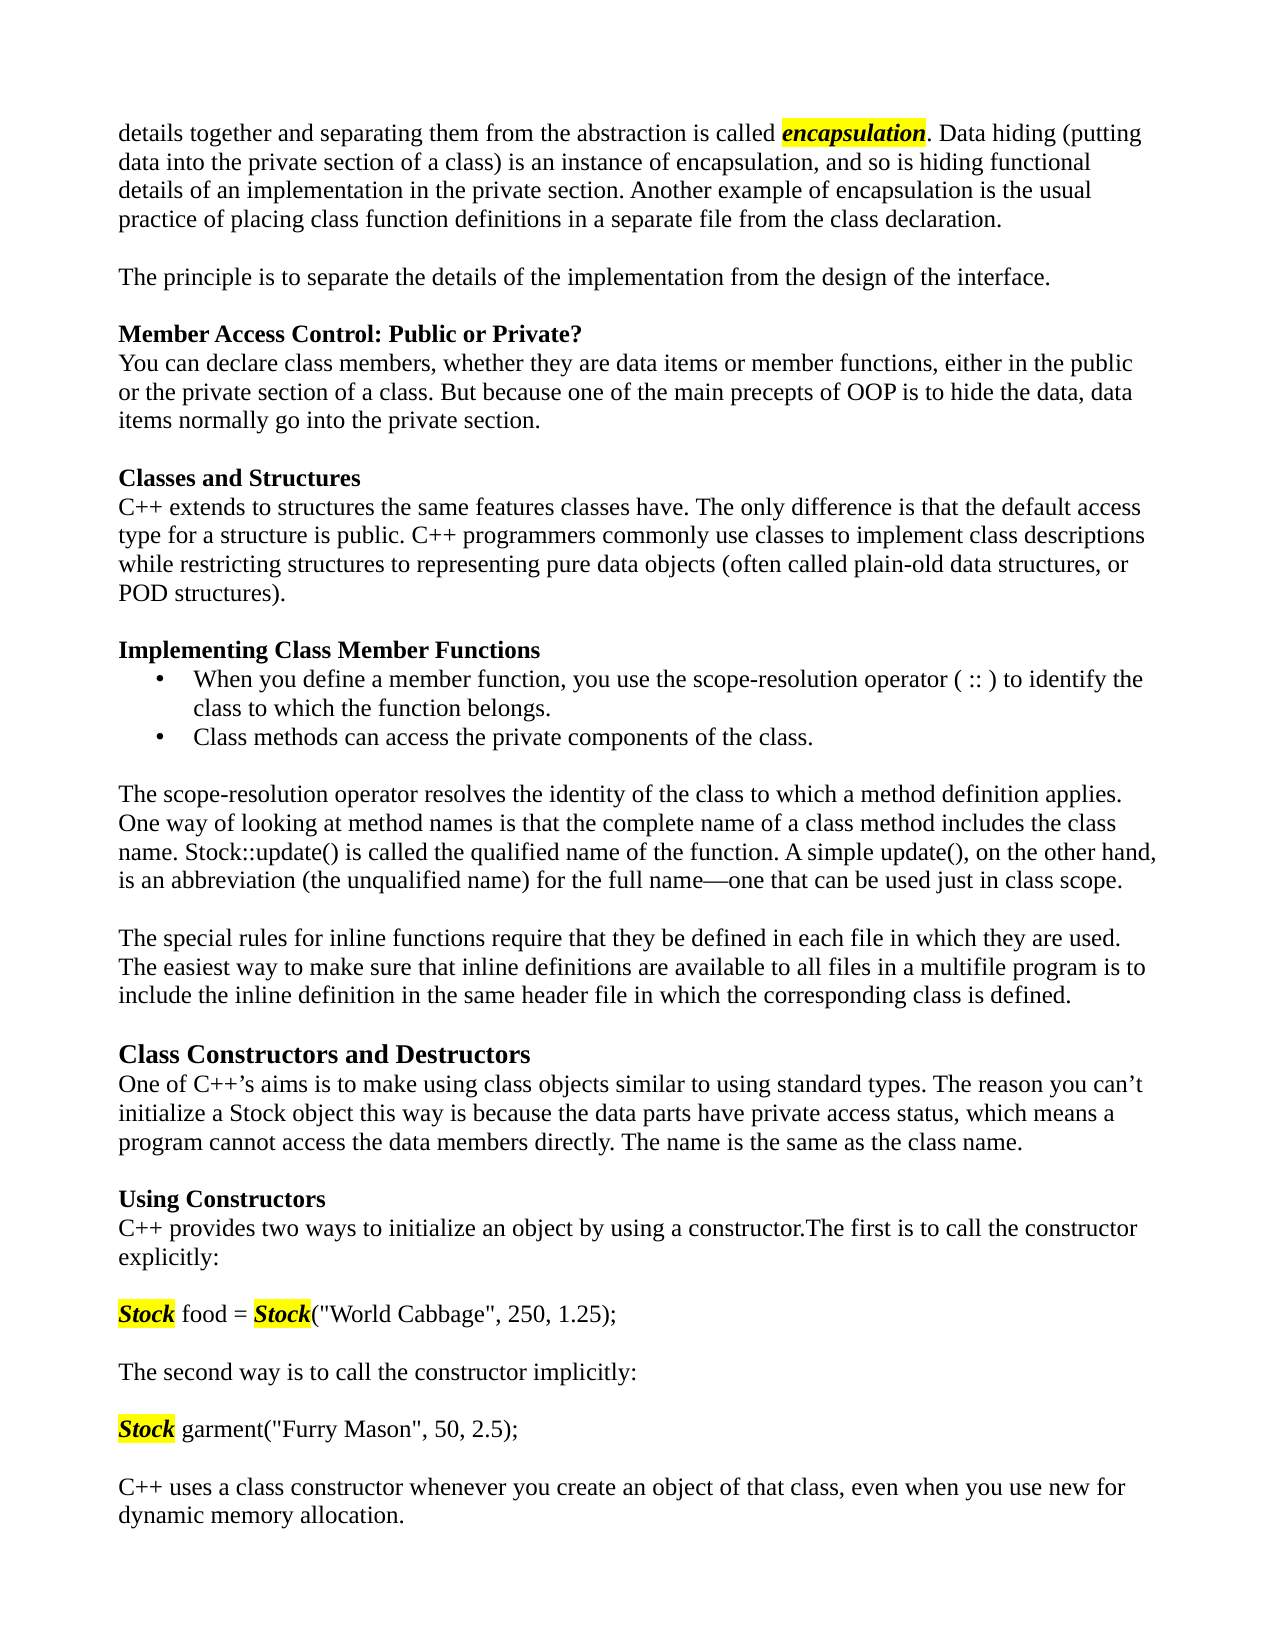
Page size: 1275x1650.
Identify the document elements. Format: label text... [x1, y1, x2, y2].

list When you define a member function, you use the scope-resolution operator ( :: ) to identify the class to which the function belongs. [156, 664, 1157, 722]
text Member Access Control: Public or Private? [118, 319, 1157, 348]
text The special rules for inline functions require that they be defined in each file in which they are used. The easiest way to make sure that inline definitions are available to all files in a multifile program is to include the inline definition in the same header file in which the corresponding class is defined. [118, 923, 1157, 1009]
text You can declare class members, whether they are data items or member functions, either in the public or the private section of a class. But because one of the main precepts of OOP is to hide the data, data items normally go into the private section. [118, 348, 1157, 434]
text Stock garment("Furry Mason", 50, 2.5); [118, 1414, 1157, 1443]
text Classes and Structures [118, 463, 1157, 492]
list Class methods can access the private components of the class. [156, 722, 1157, 751]
text Class Constructors and Destructors [118, 1038, 1157, 1069]
text C++ uses a class constructor whenever you create an object of that class, even when you use new for dynamic memory allocation. [118, 1472, 1157, 1529]
text The principle is to separate the details of the implementation from the design of the interface. [118, 262, 1157, 291]
text One of C++’s aims is to make using class objects similar to using standard types. The reason you can’t initialize a Stock object this way is because the data parts have private access status, which means a program cannot access the data members directly. The name is the same as the class name. [118, 1069, 1157, 1156]
text Stock food = Stock("World Cabbage", 250, 1.25); [118, 1299, 1157, 1328]
text The scope-resolution operator resolves the identity of the class to which a method definition applies. One way of looking at method names is that the complete name of a class method includes the class name. Stock::update() is called the qualified name of the function. A simple update(), on the other hand, is an abbreviation (the unqualified name) for the full name—one that can be used just in class scope. [118, 779, 1157, 894]
text Using Constructors [118, 1184, 1157, 1213]
text details together and separating them from the abstraction is called encapsulation. Data hiding (putting data into the private section of a class) is an instance of encapsulation, and so is hiding functional details of an implementation in the private section. Another example of encapsulation is the usual practice of placing class function definitions in a separate file from the class declaration. [118, 118, 1157, 233]
text C++ provides two ways to initialize an object by using a constructor.The first is to call the constructor explicitly: [118, 1213, 1157, 1271]
text C++ extends to structures the same features classes have. The only difference is that the default access type for a structure is public. C++ programmers commonly use classes to implement class descriptions while restricting structures to representing pure data objects (often called plain-old data structures, or POD structures). [118, 492, 1157, 607]
text Implementing Class Member Functions [118, 636, 1157, 664]
text The second way is to call the constructor implicitly: [118, 1357, 1157, 1386]
